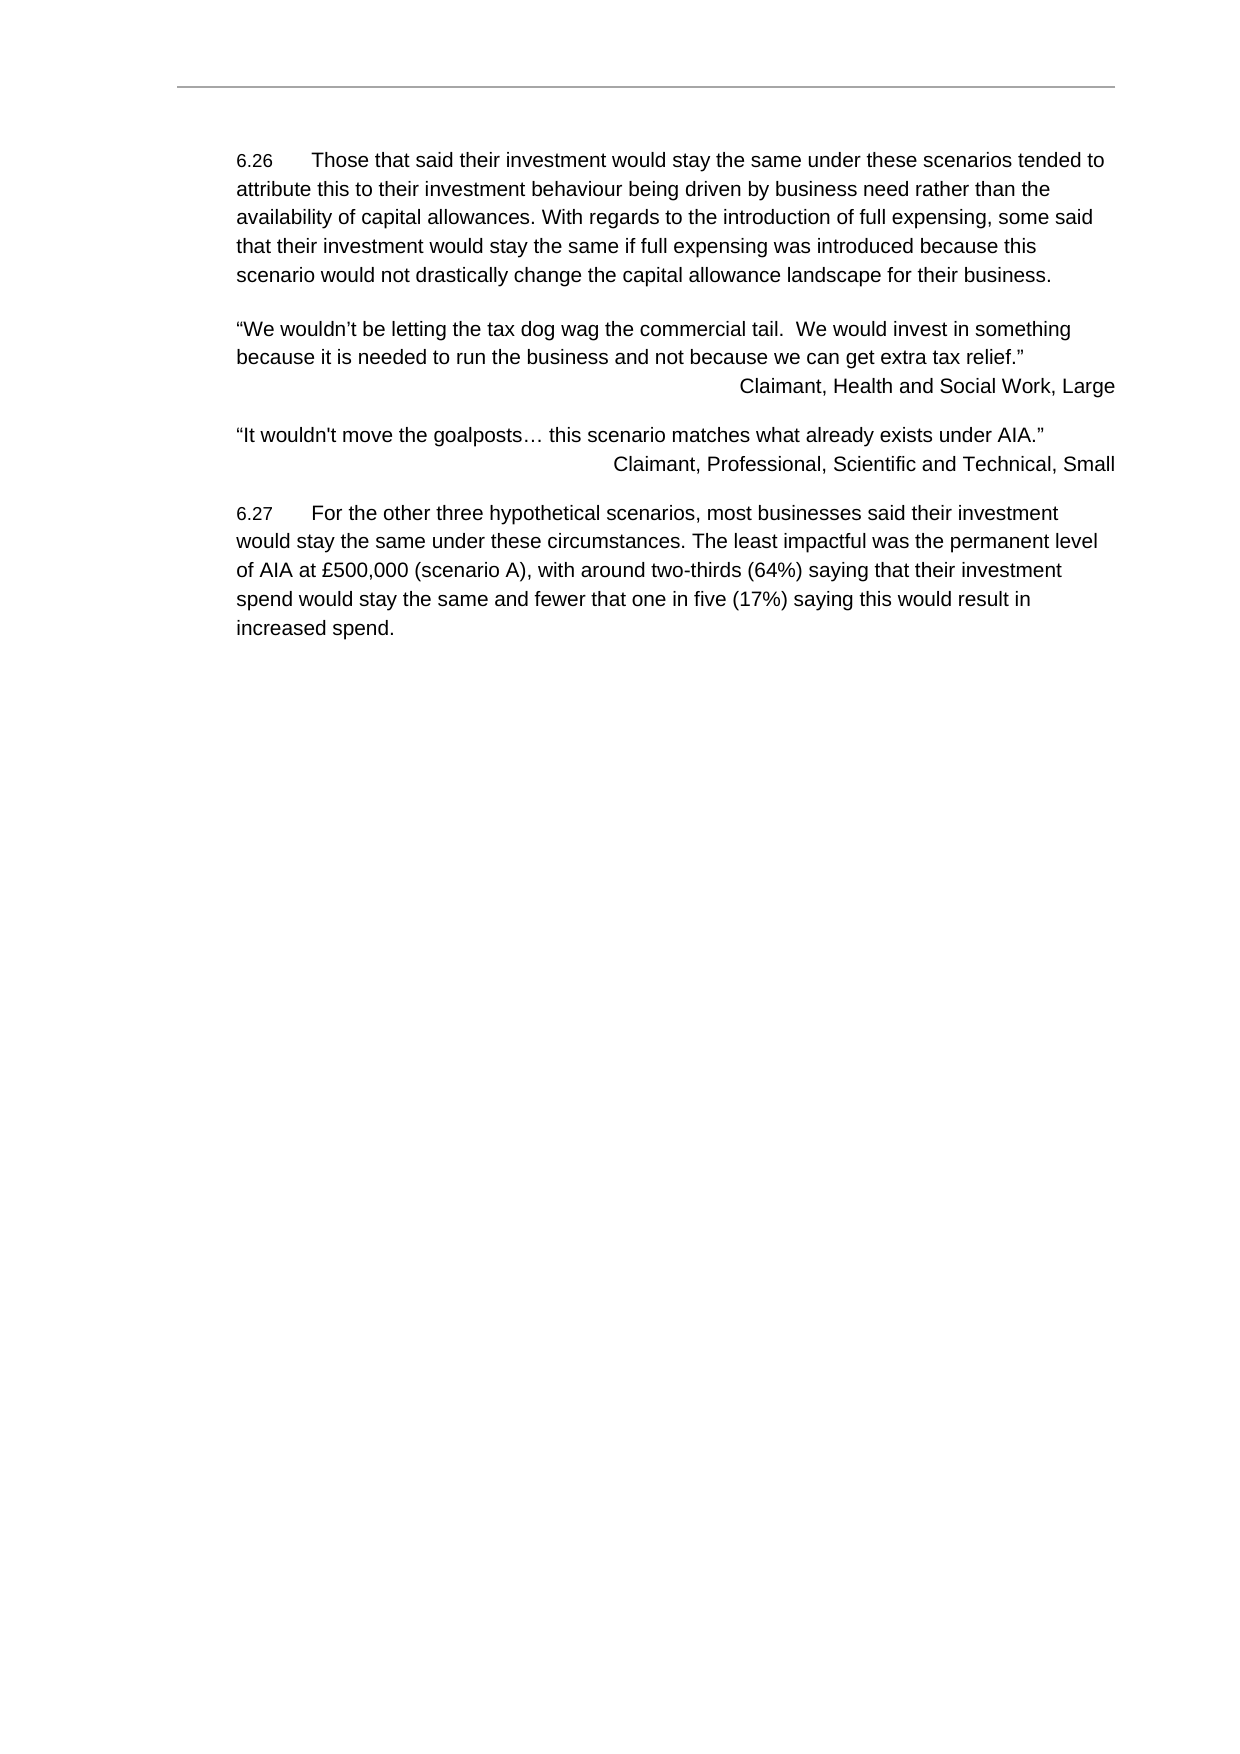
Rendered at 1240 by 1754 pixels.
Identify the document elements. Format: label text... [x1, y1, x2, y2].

list Those that said their investment would stay the same under these scenarios tended to attribute this to their investment behaviour being driven by business need rather than the availability of capital allowances. With regards to the introduction of full expensing, some said that their investment would stay the same if full expensing was introduced because this scenario would not drastically change the capital allowance landscape for their business. [236, 148, 1115, 287]
list For the other three hypothetical scenarios, most businesses said their investment would stay the same under these circumstances. The least impactful was the permanent level of AIA at £500,000 (scenario A), with around two-thirds (64%) saying that their investment spend would stay the same and fewer that one in five (17%) saying this would result in increased spend. [236, 501, 1115, 639]
text Claimant, Professional, Scientific and Technical, Small [177, 452, 1115, 476]
text “It wouldn't move the goalposts… this scenario matches what already exists under AIA.” [236, 423, 1115, 447]
text Claimant, Health and Social Work, Large [177, 374, 1115, 398]
text “We wouldn’t be letting the tax dog wag the commercial tail. We would invest in something because it is needed to run the business and not because we can get extra tax relief.” [236, 316, 1115, 369]
